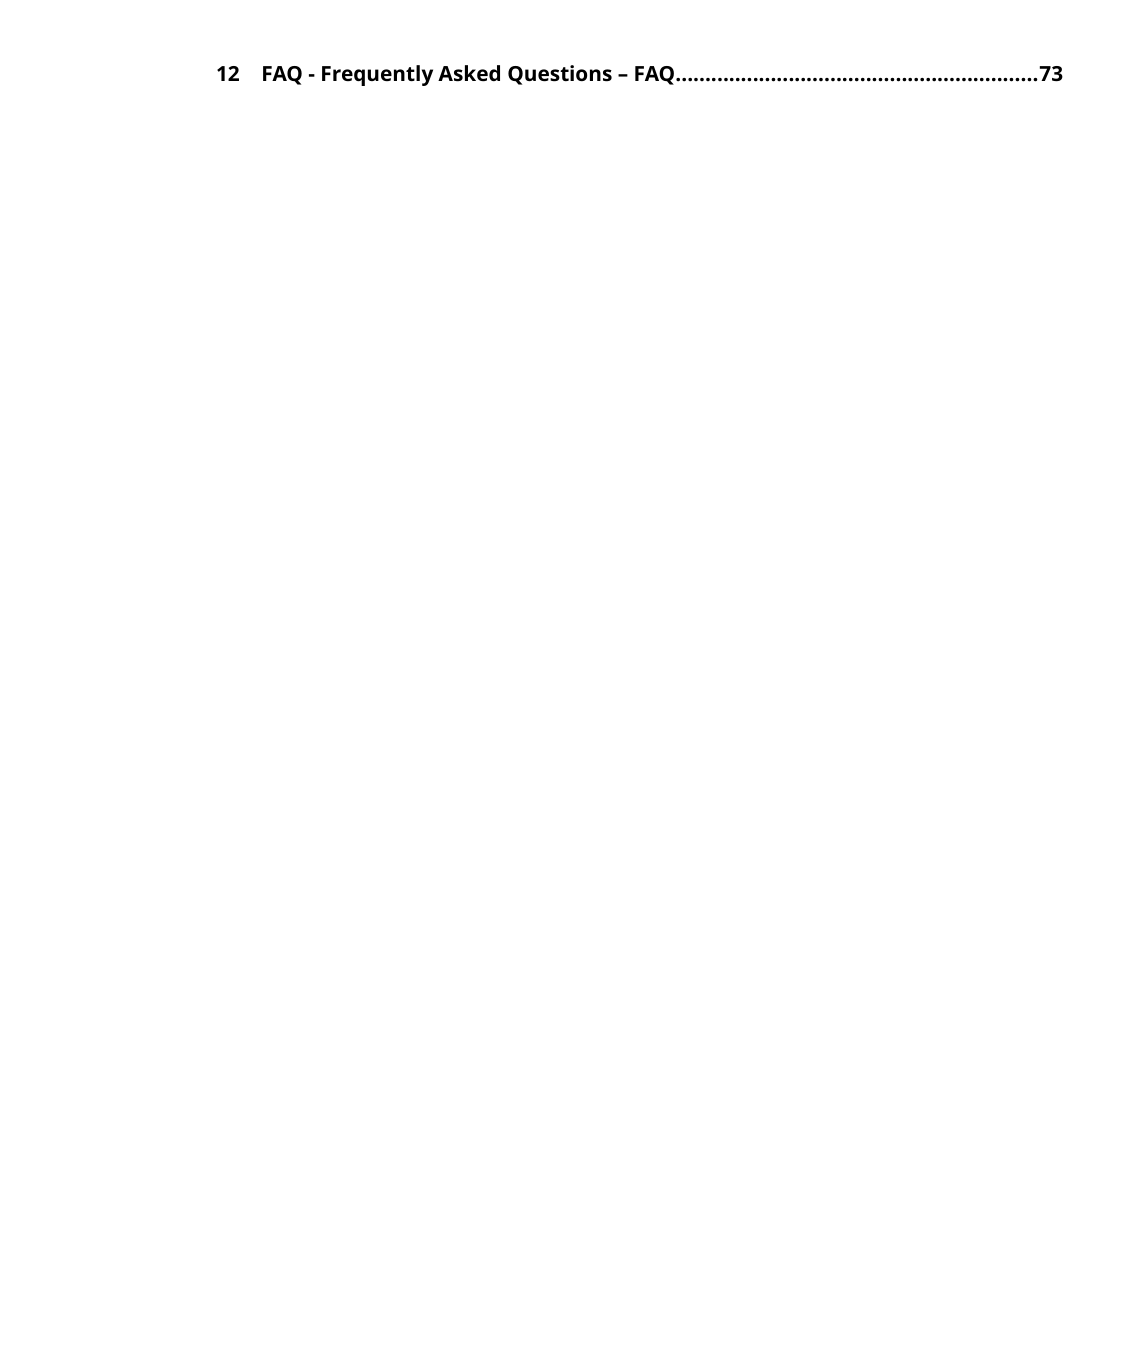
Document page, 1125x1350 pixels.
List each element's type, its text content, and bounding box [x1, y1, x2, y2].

text 12 FAQ - Frequently Asked Questions – FAQ 73 [216, 59, 1063, 87]
